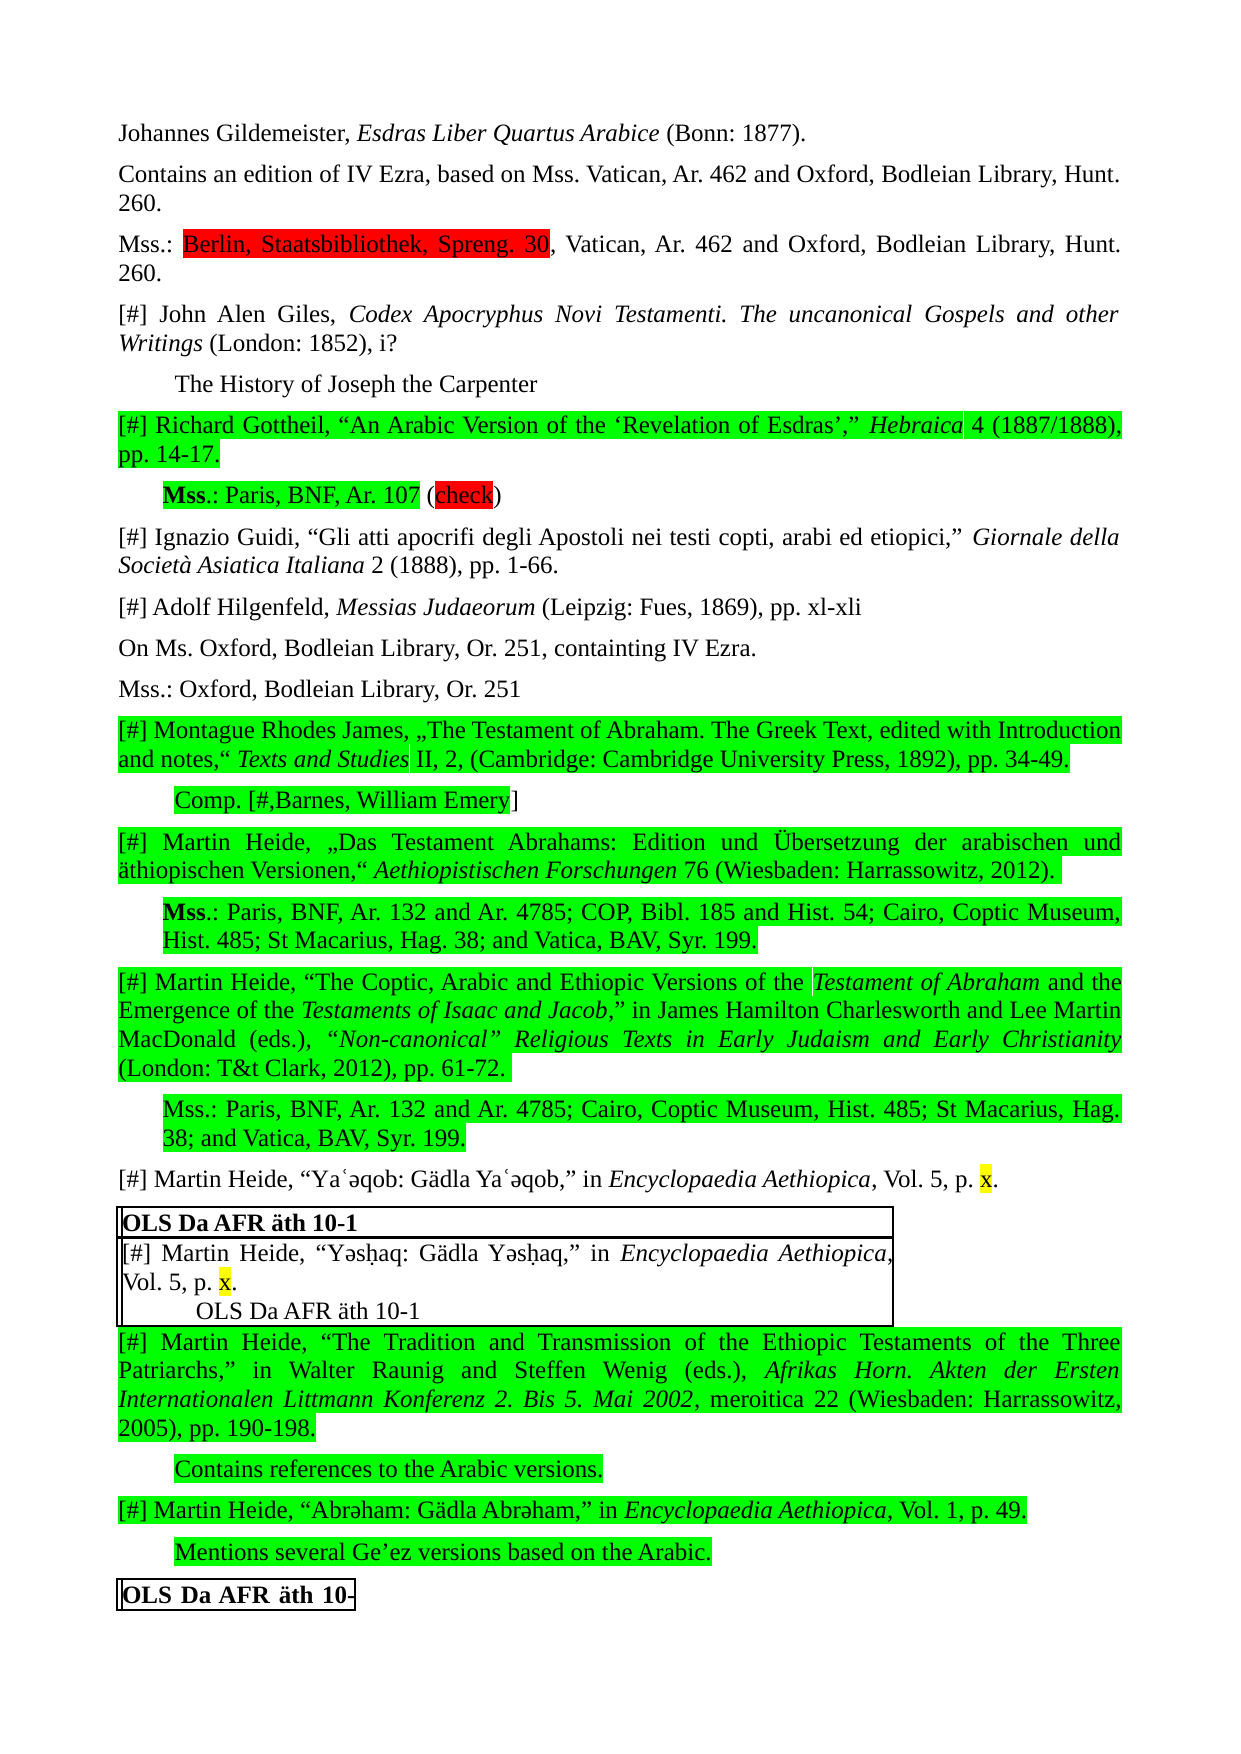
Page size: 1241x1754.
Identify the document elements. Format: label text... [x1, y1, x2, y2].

text [#] John Alen Giles, Codex Apocryphus Novi Testamenti. The uncanonical Gospels and other Writings (London: 1852), i? [118, 299, 1122, 357]
table_header OLS Da AFR äth 10-1 [123, 1208, 892, 1236]
text On Ms. Oxford, Bodleian Library, Or. 251, containting IV Ezra. [118, 633, 1122, 662]
text Mentions several Ge’ez versions based on the Arabic. [174, 1537, 1122, 1566]
table_cell [#] Martin Heide, “Yǝsḥaq: Gädla Yǝsḥaq,” in Encyclopaedia Aethiopica, Vol. 5, p. x. OLS Da AFR äth 10-1 [123, 1239, 892, 1325]
text Mss.: Berlin, Staatsbibliothek, Spreng. 30, Vatican, Ar. 462 and Oxford, Bodleian Library, Hunt. 260. [118, 229, 1122, 287]
text Mss.: Oxford, Bodleian Library, Or. 251 [118, 674, 1122, 703]
text [#] Martin Heide, “Abrǝham: Gädla Abrǝham,” in Encyclopaedia Aethiopica, Vol. 1, p. 49. [118, 1496, 1122, 1524]
text Johannes Gildemeister, Esdras Liber Quartus Arabice (Bonn: 1877). [118, 118, 1122, 147]
text Mss.: Paris, BNF, Ar. 107 (check) [162, 481, 1122, 509]
table_header OLS Da AFR äth 10- [123, 1580, 354, 1609]
text [#] Ignazio Guidi, “Gli atti apocrifi degli Apostoli nei testi copti, arabi ed etiopici,” Giornale della Società Asiatica Italiana 2 (1888), pp. 1-66. [118, 522, 1122, 579]
text [#] Martin Heide, “Yaʿǝqob: Gädla Yaʿǝqob,” in Encyclopaedia Aethiopica, Vol. 5, p. x. [118, 1164, 1122, 1193]
text [#] Martin Heide, „Das Testament Abrahams: Edition und Übersetzung der arabischen und äthiopischen Versionen,“ Aethiopistischen Forschungen 76 (Wiesbaden: Harrassowitz, 2012). [118, 827, 1122, 884]
text [#] Richard Gottheil, “An Arabic Version of the ‘Revelation of Esdras’,” Hebraica 4 (1887/1888), pp. 14-17. [118, 411, 1122, 468]
text Mss.: Paris, BNF, Ar. 132 and Ar. 4785; Cairo, Coptic Museum, Hist. 485; St Macarius, Hag. 38; and Vatica, BAV, Syr. 199. [162, 1094, 1122, 1152]
text [#] Martin Heide, “The Coptic, Arabic and Ethiopic Versions of the Testament of Abraham and the Emergence of the Testaments of Isaac and Jacob,” in James Hamilton Charlesworth and Lee Martin MacDonald (eds.), “Non-canonical” Religious Texts in Early Judaism and Early Christianity (London: T&t Clark, 2012), pp. 61-72. [118, 967, 1122, 1082]
text Comp. [#,Barnes, William Emery] [174, 786, 1122, 814]
text Contains references to the Arabic versions. [174, 1454, 1122, 1483]
text [#] Martin Heide, “The Tradition and Transmission of the Ethiopic Testaments of the Three Patriarchs,” in Walter Raunig and Steffen Wenig (eds.), Afrikas Horn. Akten der Ersten Internationalen Littmann Konferenz 2. Bis 5. Mai 2002, meroitica 22 (Wiesbaden: Harrassowitz, 2005), pp. 190-198. [118, 1327, 1122, 1442]
text [#] Adolf Hilgenfeld, Messias Judaeorum (Leipzig: Fues, 1869), pp. xl-xli [118, 592, 1122, 621]
text Contains an edition of IV Ezra, based on Mss. Vatican, Ar. 462 and Oxford, Bodleian Library, Hunt. 260. [118, 159, 1122, 217]
text The History of Joseph the Carpenter [174, 369, 1122, 398]
text Mss.: Paris, BNF, Ar. 132 and Ar. 4785; COP, Bibl. 185 and Hist. 54; Cairo, Coptic Museum, Hist. 485; St Macarius, Hag. 38; and Vatica, BAV, Syr. 199. [162, 897, 1122, 954]
text [#] Montague Rhodes James, „The Testament of Abraham. The Greek Text, edited with Introduction and notes,“ Texts and Studies II, 2, (Cambridge: Cambridge University Press, 1892), pp. 34-49. [118, 716, 1122, 773]
